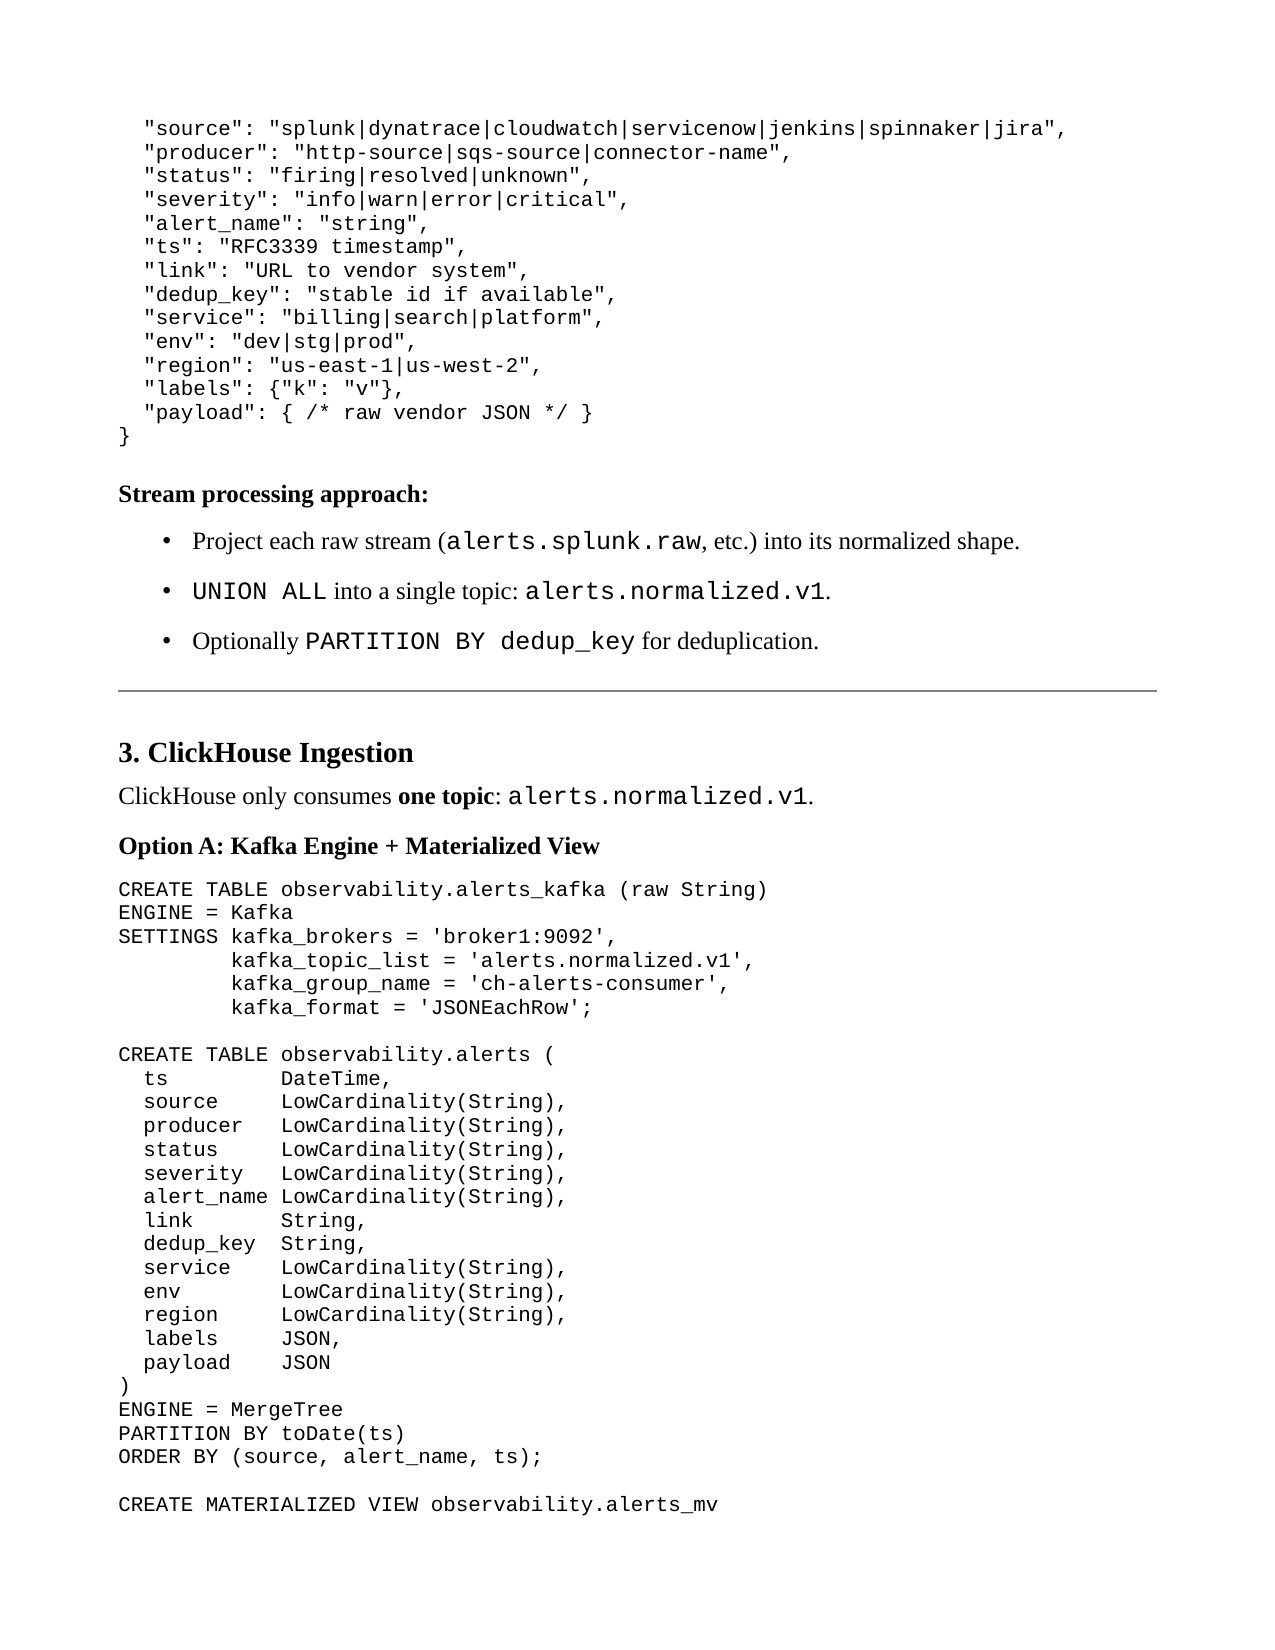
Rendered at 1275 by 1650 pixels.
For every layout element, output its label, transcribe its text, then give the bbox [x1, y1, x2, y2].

list UNION ALL into a single topic: alerts.normalized.v1. [162, 576, 1157, 607]
text region LowCardinality(String), [118, 1304, 1157, 1328]
text "source": "splunk|dynatrace|cloudwatch|servicenow|jenkins|spinnaker|jira", [118, 118, 1157, 142]
text CREATE TABLE observability.alerts_kafka (raw String) [118, 879, 1157, 902]
text status LowCardinality(String), [118, 1139, 1157, 1162]
text Stream processing approach: [118, 479, 1157, 507]
list Optionally PARTITION BY dedup_key for deduplication. [162, 626, 1157, 657]
text "link": "URL to vendor system", [118, 260, 1157, 284]
text "alert_name": "string", [118, 213, 1157, 236]
text } [118, 426, 1157, 449]
text "ts": "RFC3339 timestamp", [118, 236, 1157, 260]
text SETTINGS kafka_brokers = 'broker1:9092', [118, 926, 1157, 950]
text producer LowCardinality(String), [118, 1115, 1157, 1139]
text payload JSON [118, 1352, 1157, 1375]
text env LowCardinality(String), [118, 1281, 1157, 1304]
text "service": "billing|search|platform", [118, 307, 1157, 331]
text kafka_topic_list = 'alerts.normalized.v1', [118, 950, 1157, 973]
text Option A: Kafka Engine + Materialized View [118, 831, 1157, 860]
text dedup_key String, [118, 1233, 1157, 1257]
text labels JSON, [118, 1328, 1157, 1352]
list Project each raw stream (alerts.splunk.raw, etc.) into its normalized shape. [162, 526, 1157, 557]
text "dedup_key": "stable id if available", [118, 284, 1157, 307]
text "region": "us-east-1|us-west-2", [118, 354, 1157, 378]
text "labels": {"k": "v"}, [118, 378, 1157, 402]
text ) [118, 1375, 1157, 1399]
text CREATE MATERIALIZED VIEW observability.alerts_mv [118, 1493, 1157, 1517]
text "severity": "info|warn|error|critical", [118, 189, 1157, 213]
text "status": "firing|resolved|unknown", [118, 165, 1157, 189]
text "payload": { /* raw vendor JSON */ } [118, 402, 1157, 426]
text PARTITION BY toDate(ts) [118, 1423, 1157, 1446]
subtitle 3. ClickHouse Ingestion [118, 735, 1157, 769]
text ClickHouse only consumes one topic: alerts.normalized.v1. [118, 781, 1157, 812]
text "env": "dev|stg|prod", [118, 331, 1157, 354]
text severity LowCardinality(String), [118, 1162, 1157, 1186]
text service LowCardinality(String), [118, 1257, 1157, 1281]
text kafka_format = 'JSONEachRow'; [118, 997, 1157, 1021]
text link String, [118, 1210, 1157, 1233]
text kafka_group_name = 'ch-alerts-consumer', [118, 973, 1157, 997]
text ENGINE = Kafka [118, 902, 1157, 926]
text CREATE TABLE observability.alerts ( [118, 1044, 1157, 1068]
text ENGINE = MergeTree [118, 1399, 1157, 1423]
text ORDER BY (source, alert_name, ts); [118, 1446, 1157, 1470]
text alert_name LowCardinality(String), [118, 1186, 1157, 1210]
text ts DateTime, [118, 1068, 1157, 1092]
text "producer": "http-source|sqs-source|connector-name", [118, 142, 1157, 165]
text source LowCardinality(String), [118, 1092, 1157, 1115]
